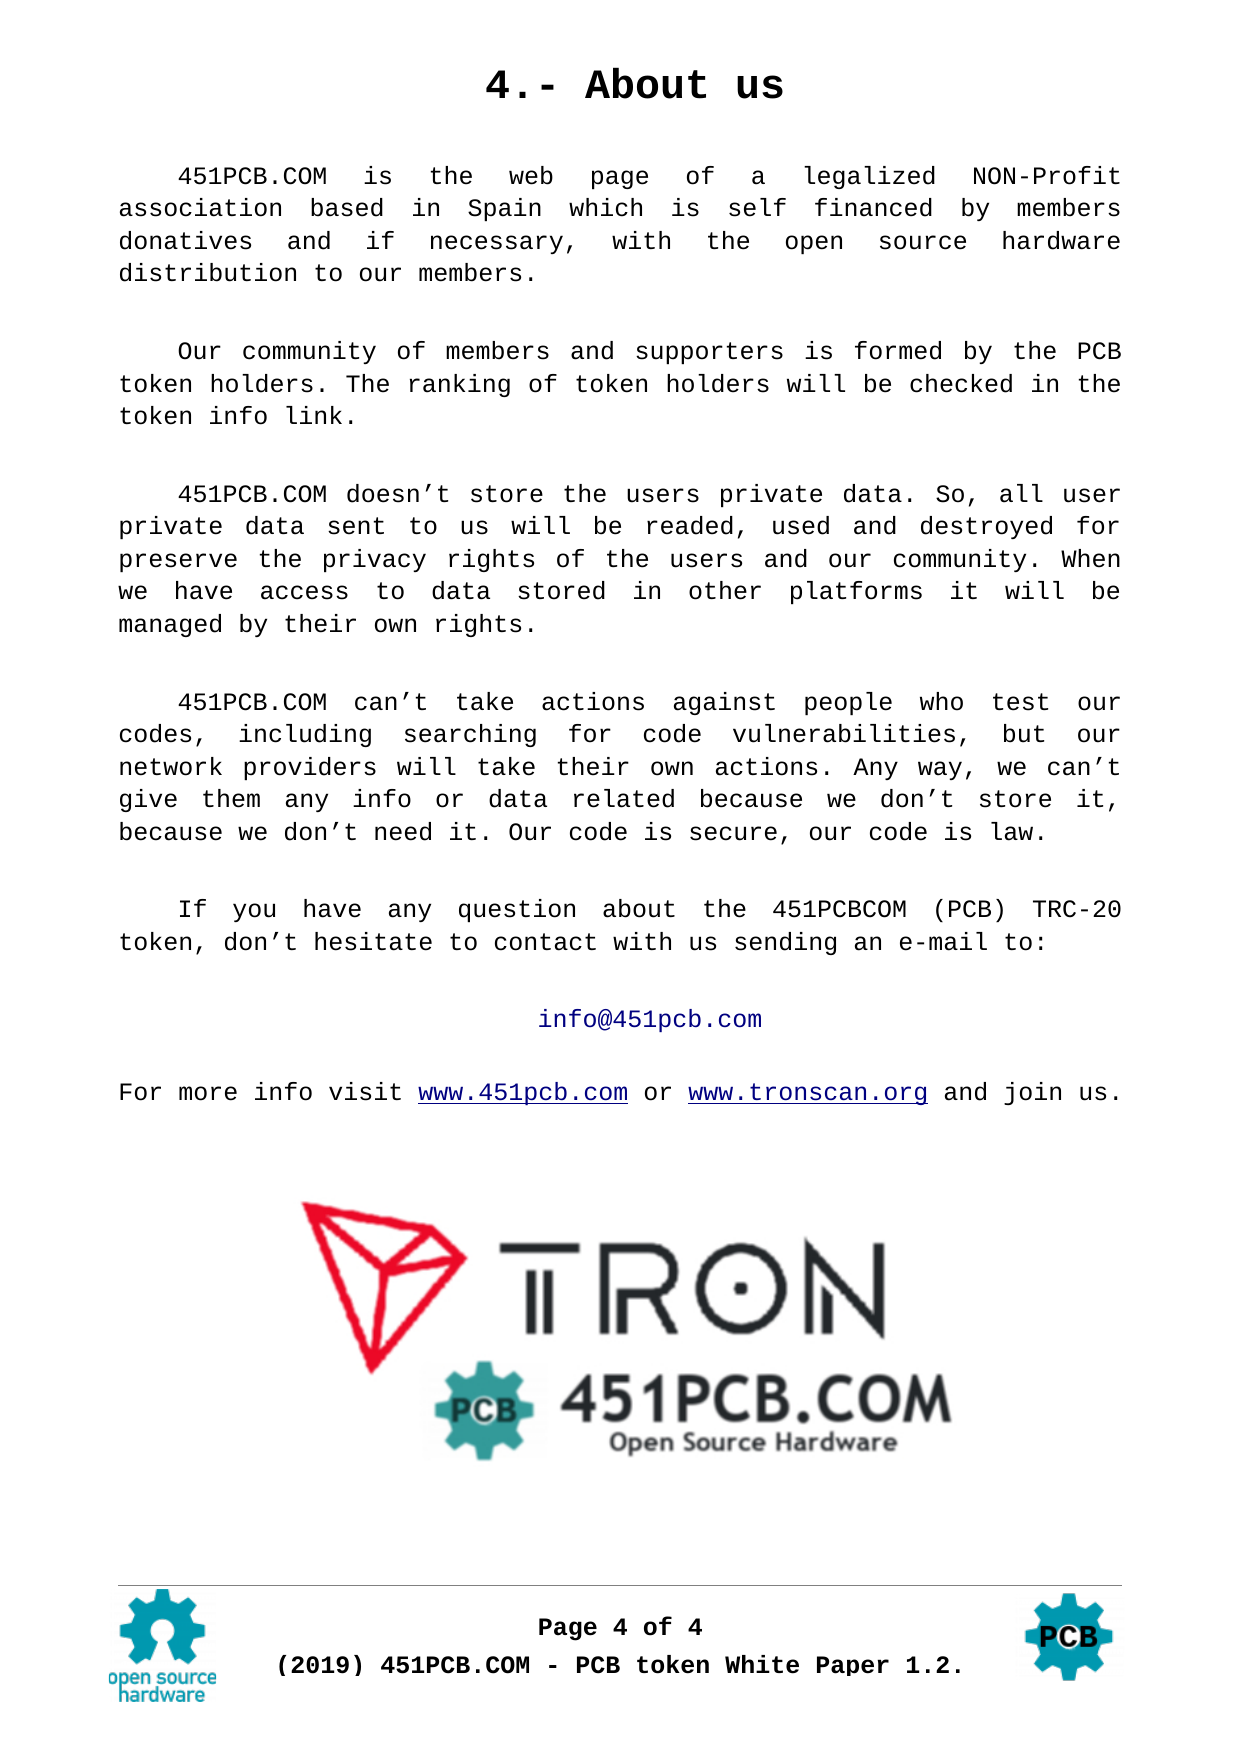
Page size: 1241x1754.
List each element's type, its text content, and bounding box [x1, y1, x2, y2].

text 451PCB.COM is the web page of a legalized NON-Profit association based in Spain which is self financed by members donatives and if necessary, with the open source hardware distribution to our members. [118, 163, 1122, 289]
picture [1013, 1582, 1125, 1691]
picture [115, 1173, 1125, 1478]
text 451PCB.COM doesn’t store the users private data. So, all user private data sent to us will be readed, used and destroyed for preserve the privacy rights of the users and our community. When we have access to data stored in other platforms it will be managed by their own rights. [118, 481, 1122, 640]
text Our community of members and supporters is formed by the PCB token holders. The ranking of token holders will be checked in the token info link. [118, 339, 1122, 432]
text 4.- About us [118, 64, 1093, 111]
text 451PCB.COM can’t take actions against people who test our codes, including searching for code vulnerabilities, but our network providers will take their own actions. Any way, we can’t give them any info or data related because we don’t store it, because we don’t need it. Our code is secure, our code is law. [118, 689, 1122, 847]
text info@451pcb.com [118, 1007, 1122, 1035]
text If you have any question about the 451PCBCOM (PCB) TRC-20 token, don’t hesitate to contact with us sending an e-mail to: [118, 897, 1122, 958]
picture [108, 1589, 217, 1702]
text For more info visit www.451pcb.com or www.tronscan.org and join us. [118, 1079, 1128, 1108]
